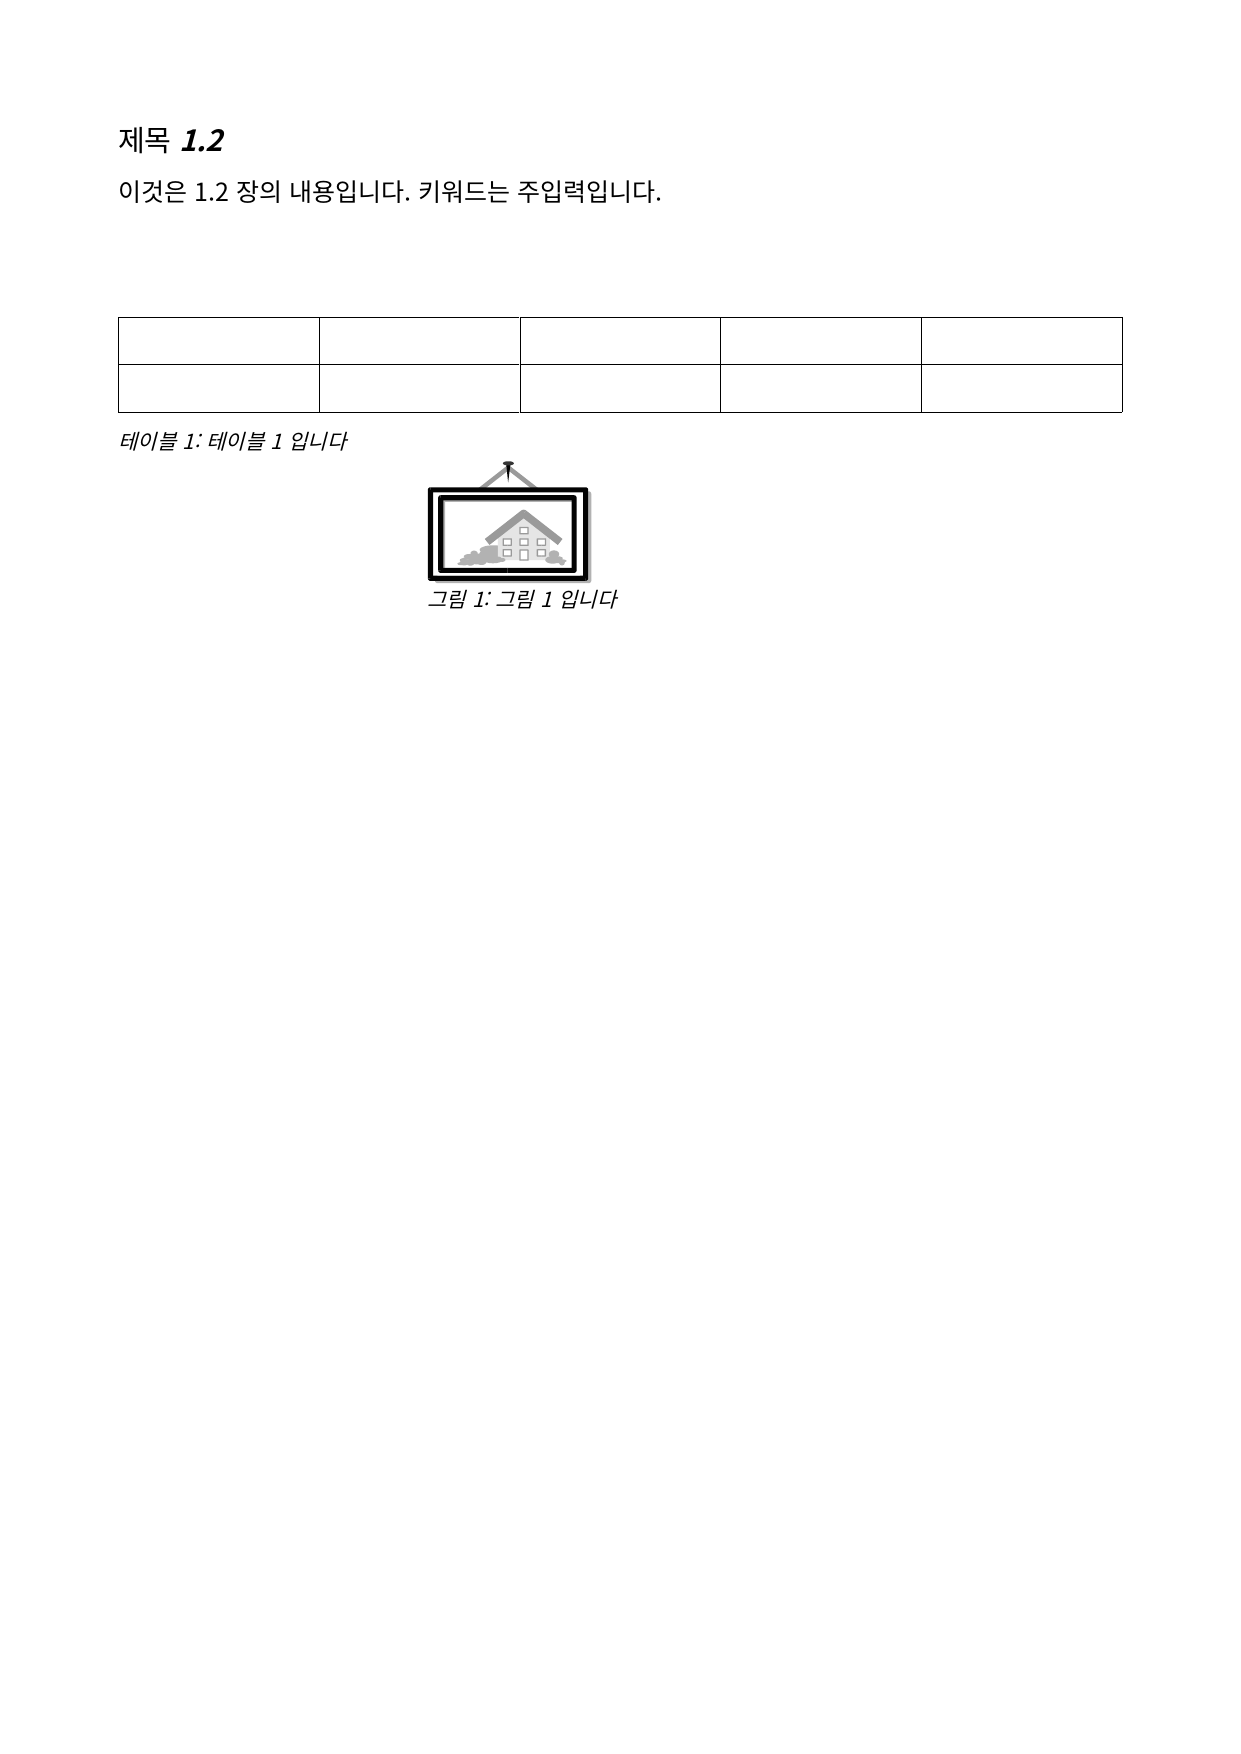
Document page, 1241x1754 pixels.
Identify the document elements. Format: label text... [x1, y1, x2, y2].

subtitle 제목 1.2 [118, 118, 1122, 160]
table_header [721, 318, 921, 364]
table_header [922, 318, 1122, 364]
table_cell [320, 365, 519, 412]
text 이것은 1.2 장의 내용입니다. 키워드는 주입력입니다. [118, 173, 1122, 245]
table_cell [119, 365, 319, 412]
table_cell [721, 365, 921, 412]
text 테이블 1: 테이블 1 입니다 [118, 424, 1122, 455]
table_header [521, 318, 720, 364]
table_header [320, 318, 519, 364]
table_cell [521, 365, 720, 412]
text 그림 1: 그림 1 입니다 [427, 461, 720, 614]
table_header [119, 318, 319, 364]
table_cell [922, 365, 1122, 412]
